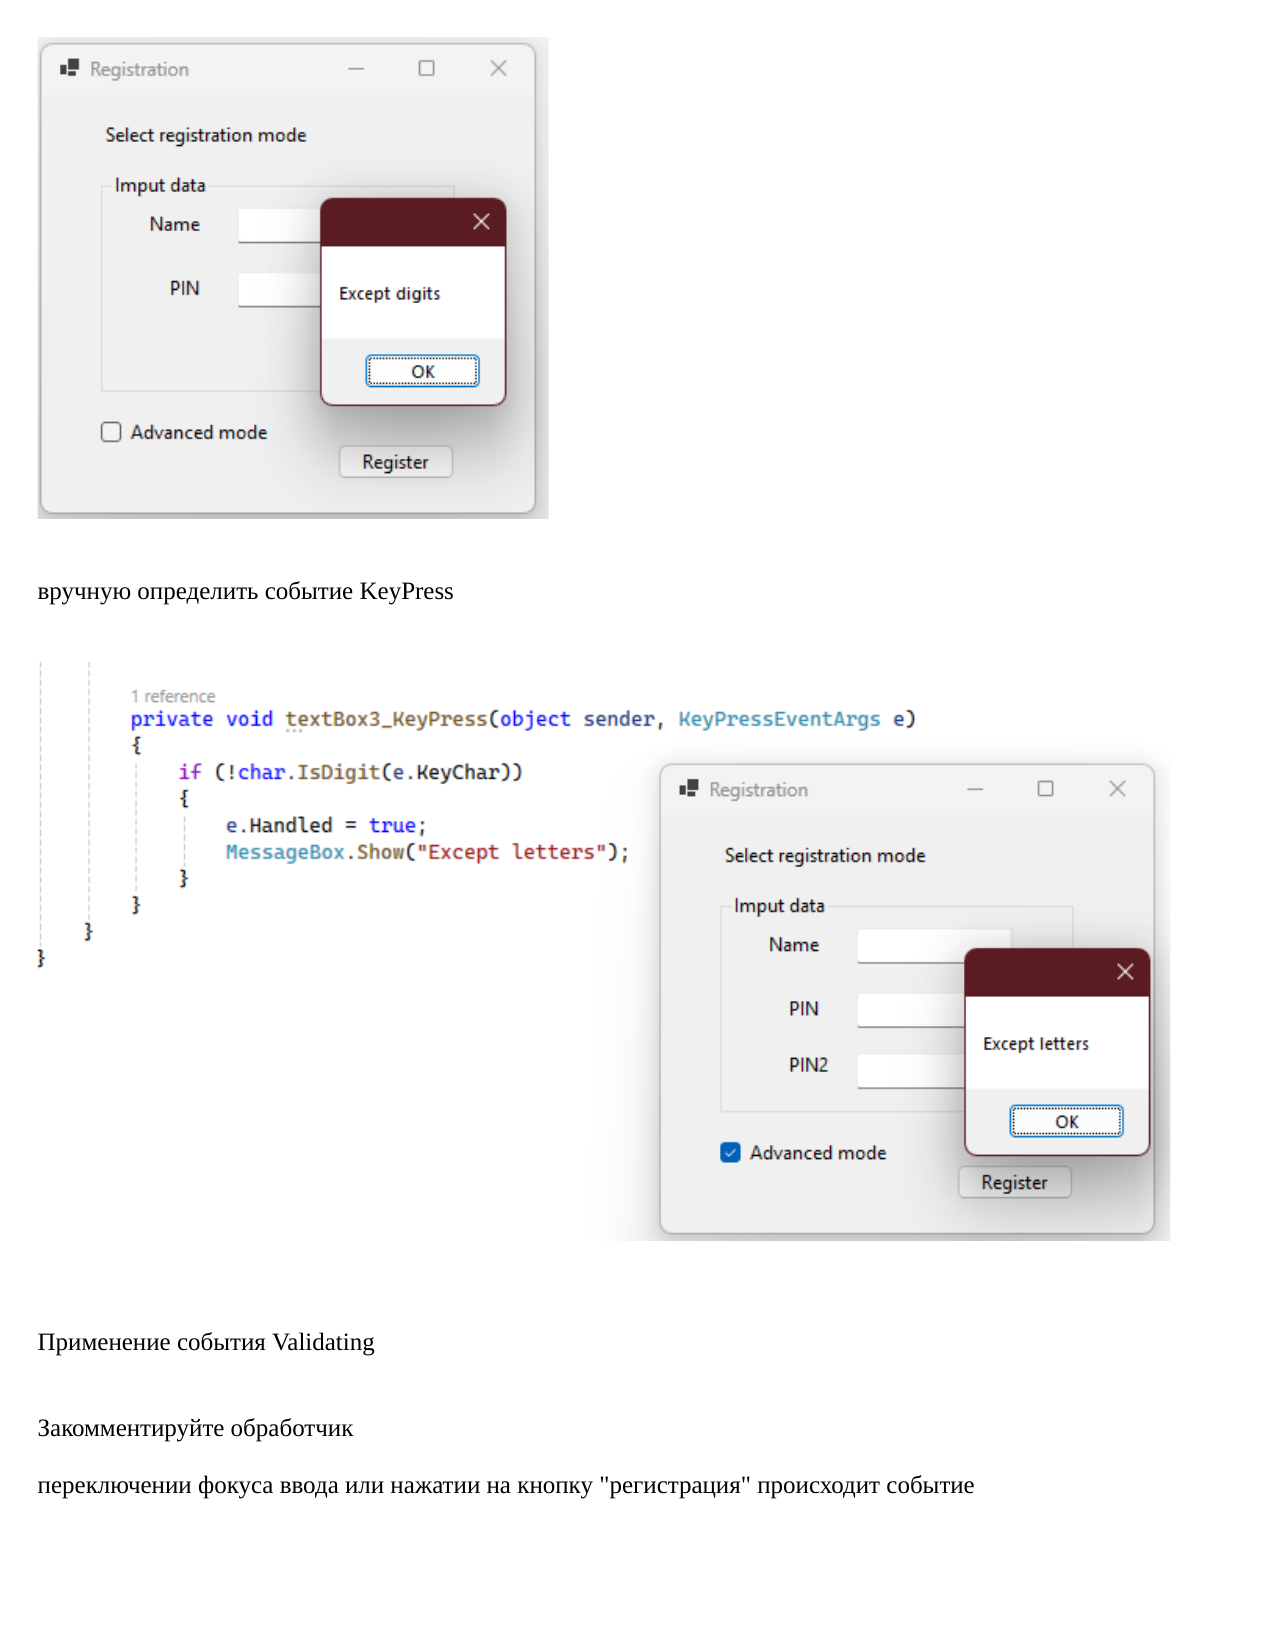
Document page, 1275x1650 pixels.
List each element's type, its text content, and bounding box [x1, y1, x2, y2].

text Закомментируйте обработчик [37, 1413, 1237, 1442]
text Применение события Validating [37, 1327, 1237, 1356]
picture [37, 37, 549, 519]
picture [37, 662, 1171, 1241]
text переключении фокуса ввода или нажатии на кнопку "регистрация" происходит событие [37, 1471, 1237, 1499]
text вручную определить событие KeyPress [37, 576, 1237, 605]
